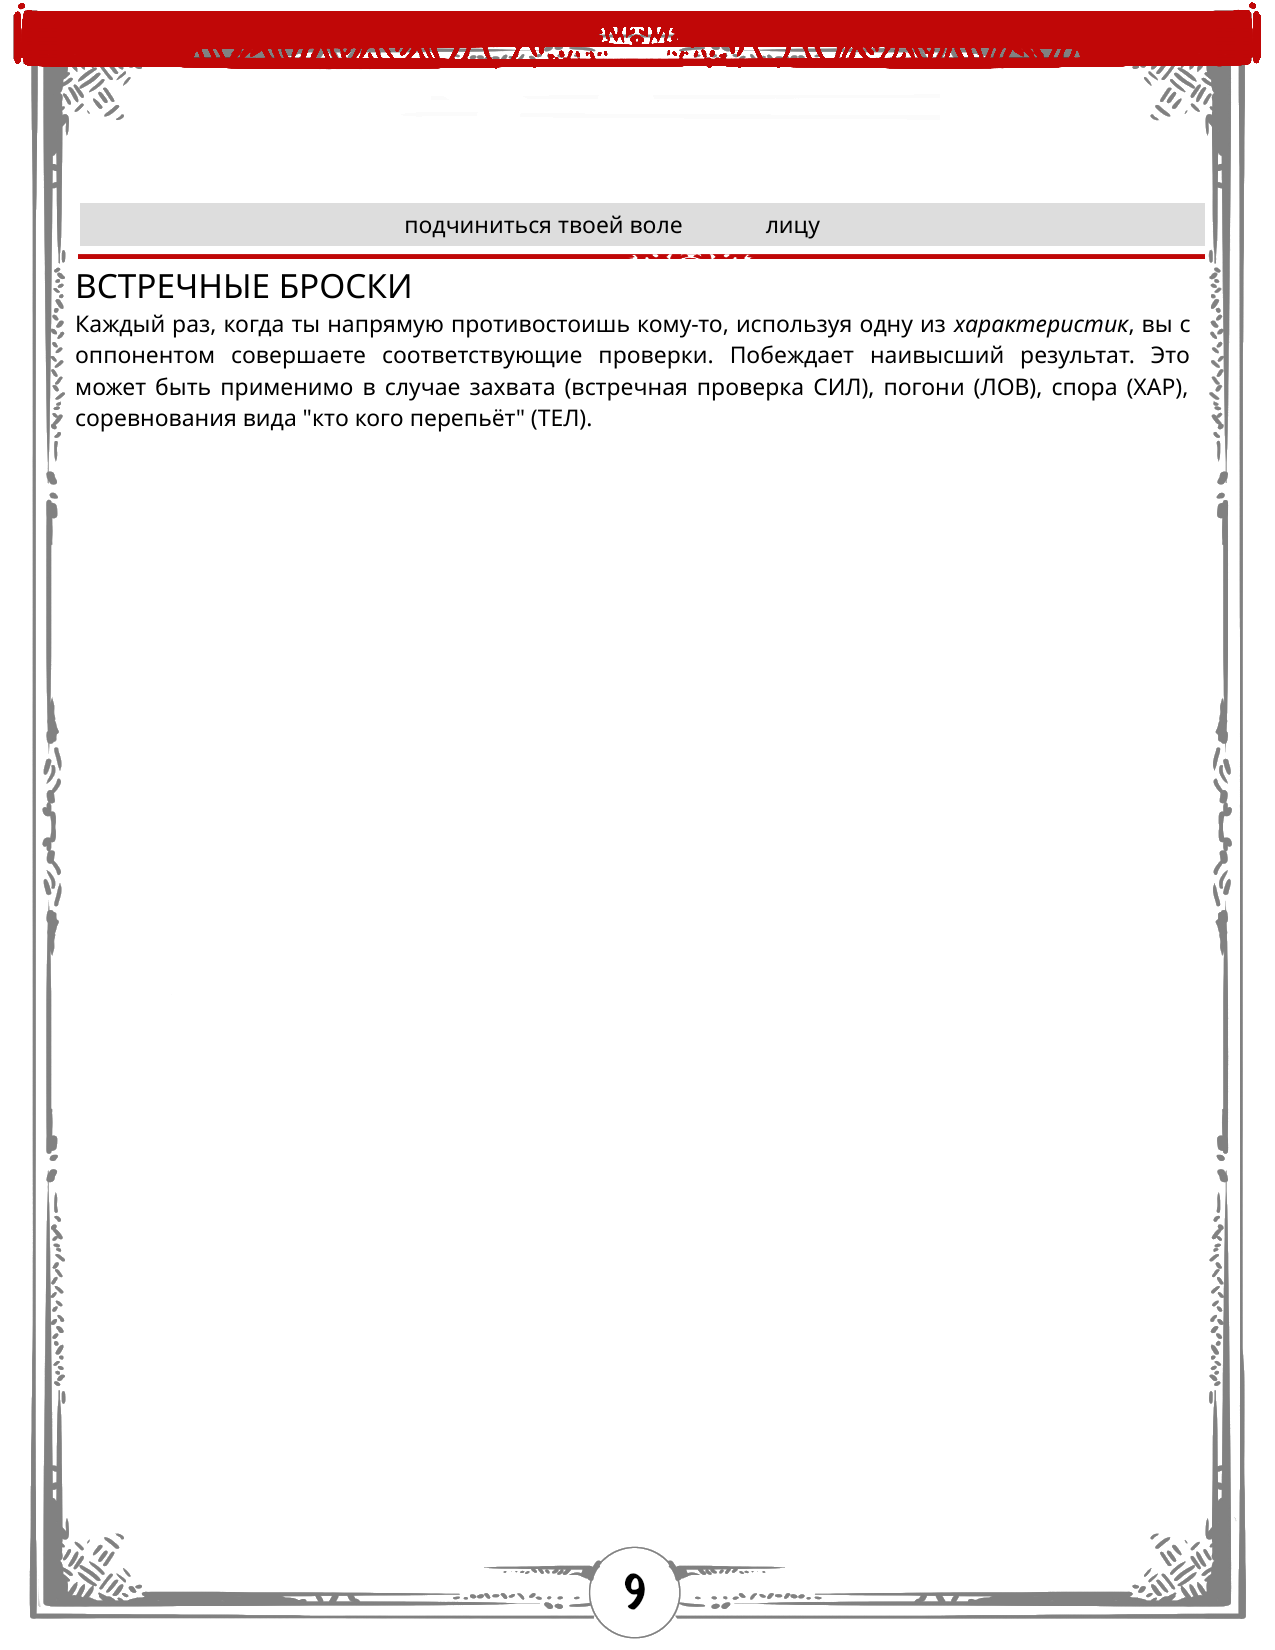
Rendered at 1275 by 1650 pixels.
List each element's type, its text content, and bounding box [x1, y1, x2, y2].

text Каждый раз, когда ты напрямую противостоишь кому-то, используя одну из характеристик, вы с оппонентом совершаете соответствующие проверки. Побеждает наивысший результат. Это может быть применимо в случае захвата (встречная проверка СИЛ), погони (ЛОВ), спора (ХАР), соревнования вида "кто кого перепьёт" (ТЕЛ). [75, 308, 1191, 433]
table_cell [80, 203, 398, 246]
picture [0, 0, 1275, 1647]
table_cell лицу [760, 203, 1205, 246]
subtitle ВСТРЕЧНЫЕ БРОСКИ [75, 263, 1209, 308]
table_cell подчиниться твоей воле [399, 203, 760, 246]
